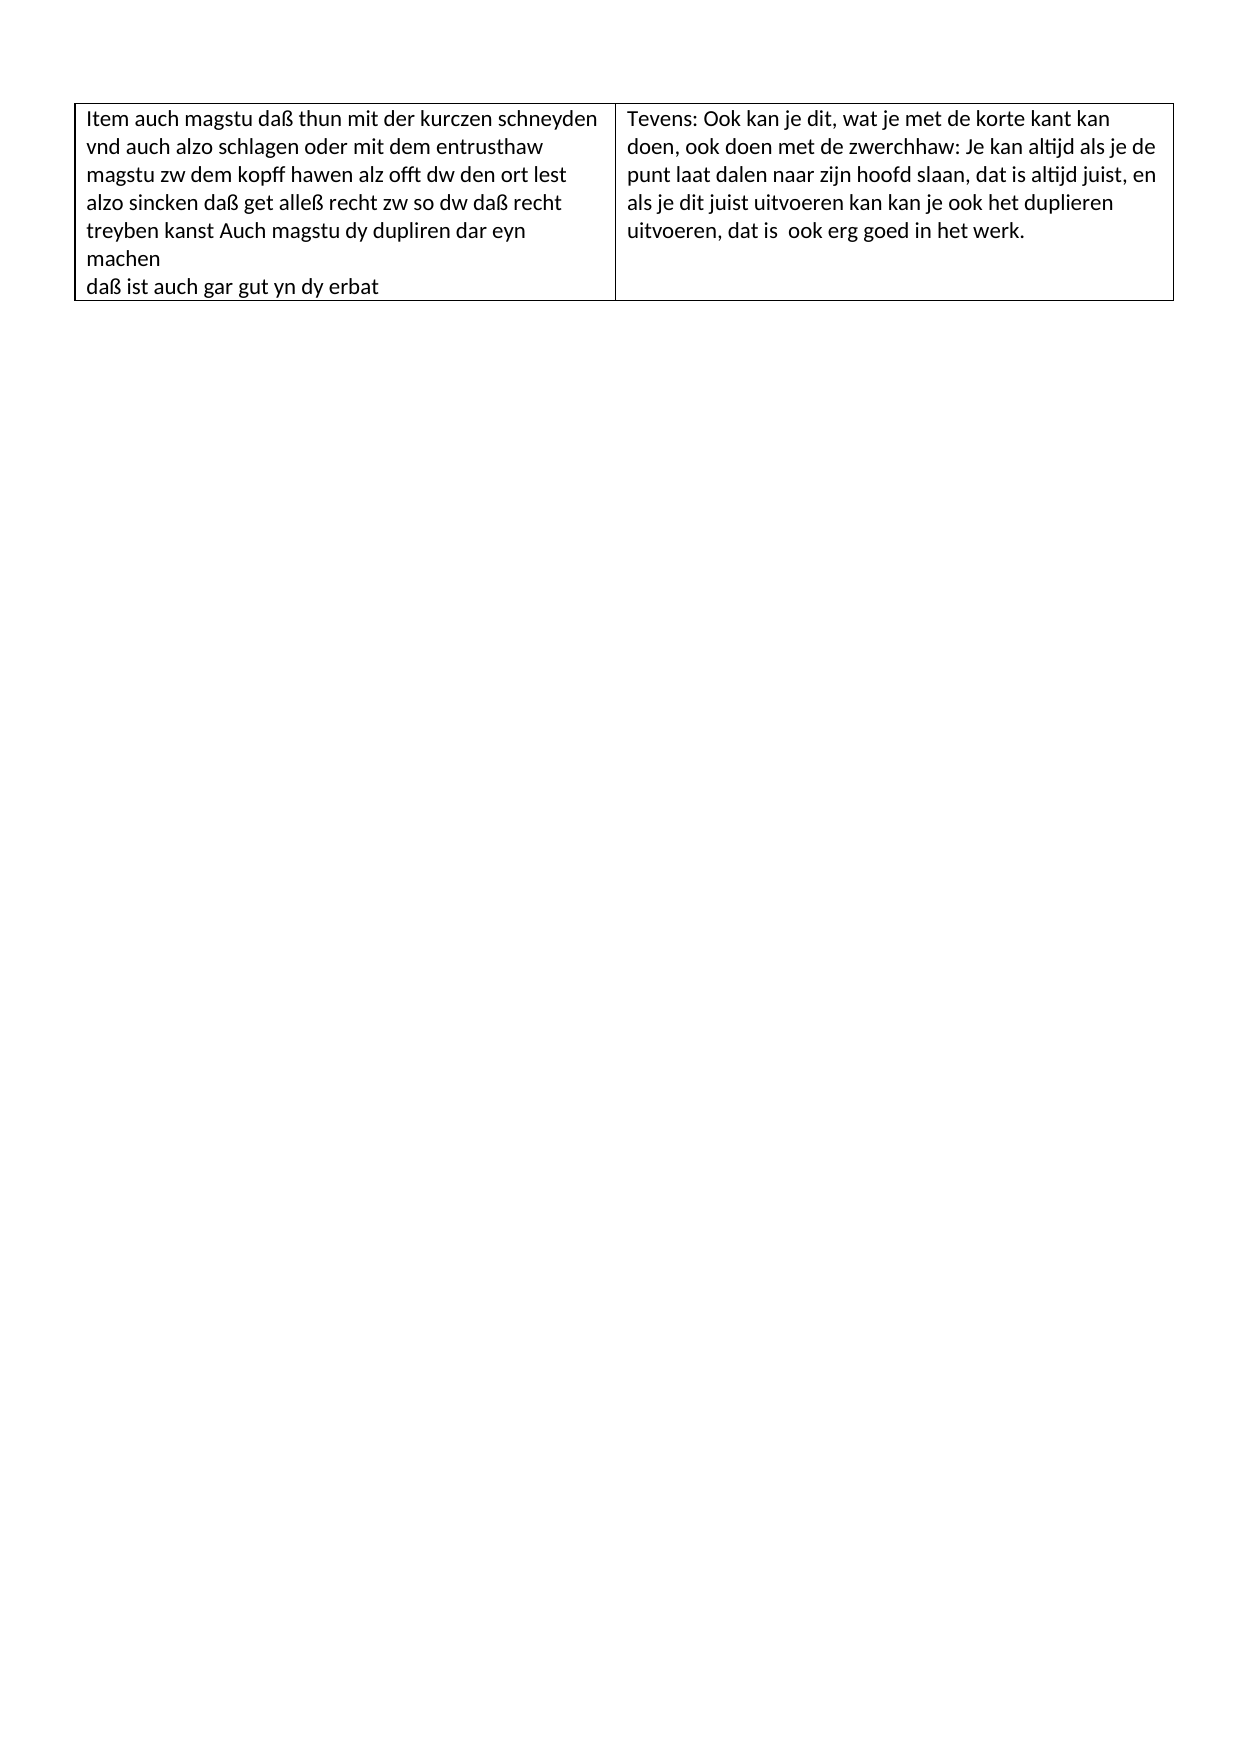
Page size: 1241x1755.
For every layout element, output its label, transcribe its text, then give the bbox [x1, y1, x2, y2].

table_cell Item auch magstu daß thun mit der kurczen schneyden vnd auch alzo schlagen oder mit dem entrusthaw magstu zw dem kopff hawen alz offt dw den ort lest alzo sincken daß get alleß recht zw so dw daß recht treyben kanst Auch magstu dy dupliren dar eyn machen daß ist auch gar gut yn dy erbat [76, 104, 615, 300]
table_cell Tevens: Ook kan je dit, wat je met de korte kant kan doen, ook doen met de zwerchhaw: Je kan altijd als je de punt laat dalen naar zijn hoofd slaan, dat is altijd juist, en als je dit juist uitvoeren kan kan je ook het duplieren uitvoeren, dat is ook erg goed in het werk. [616, 104, 1173, 300]
